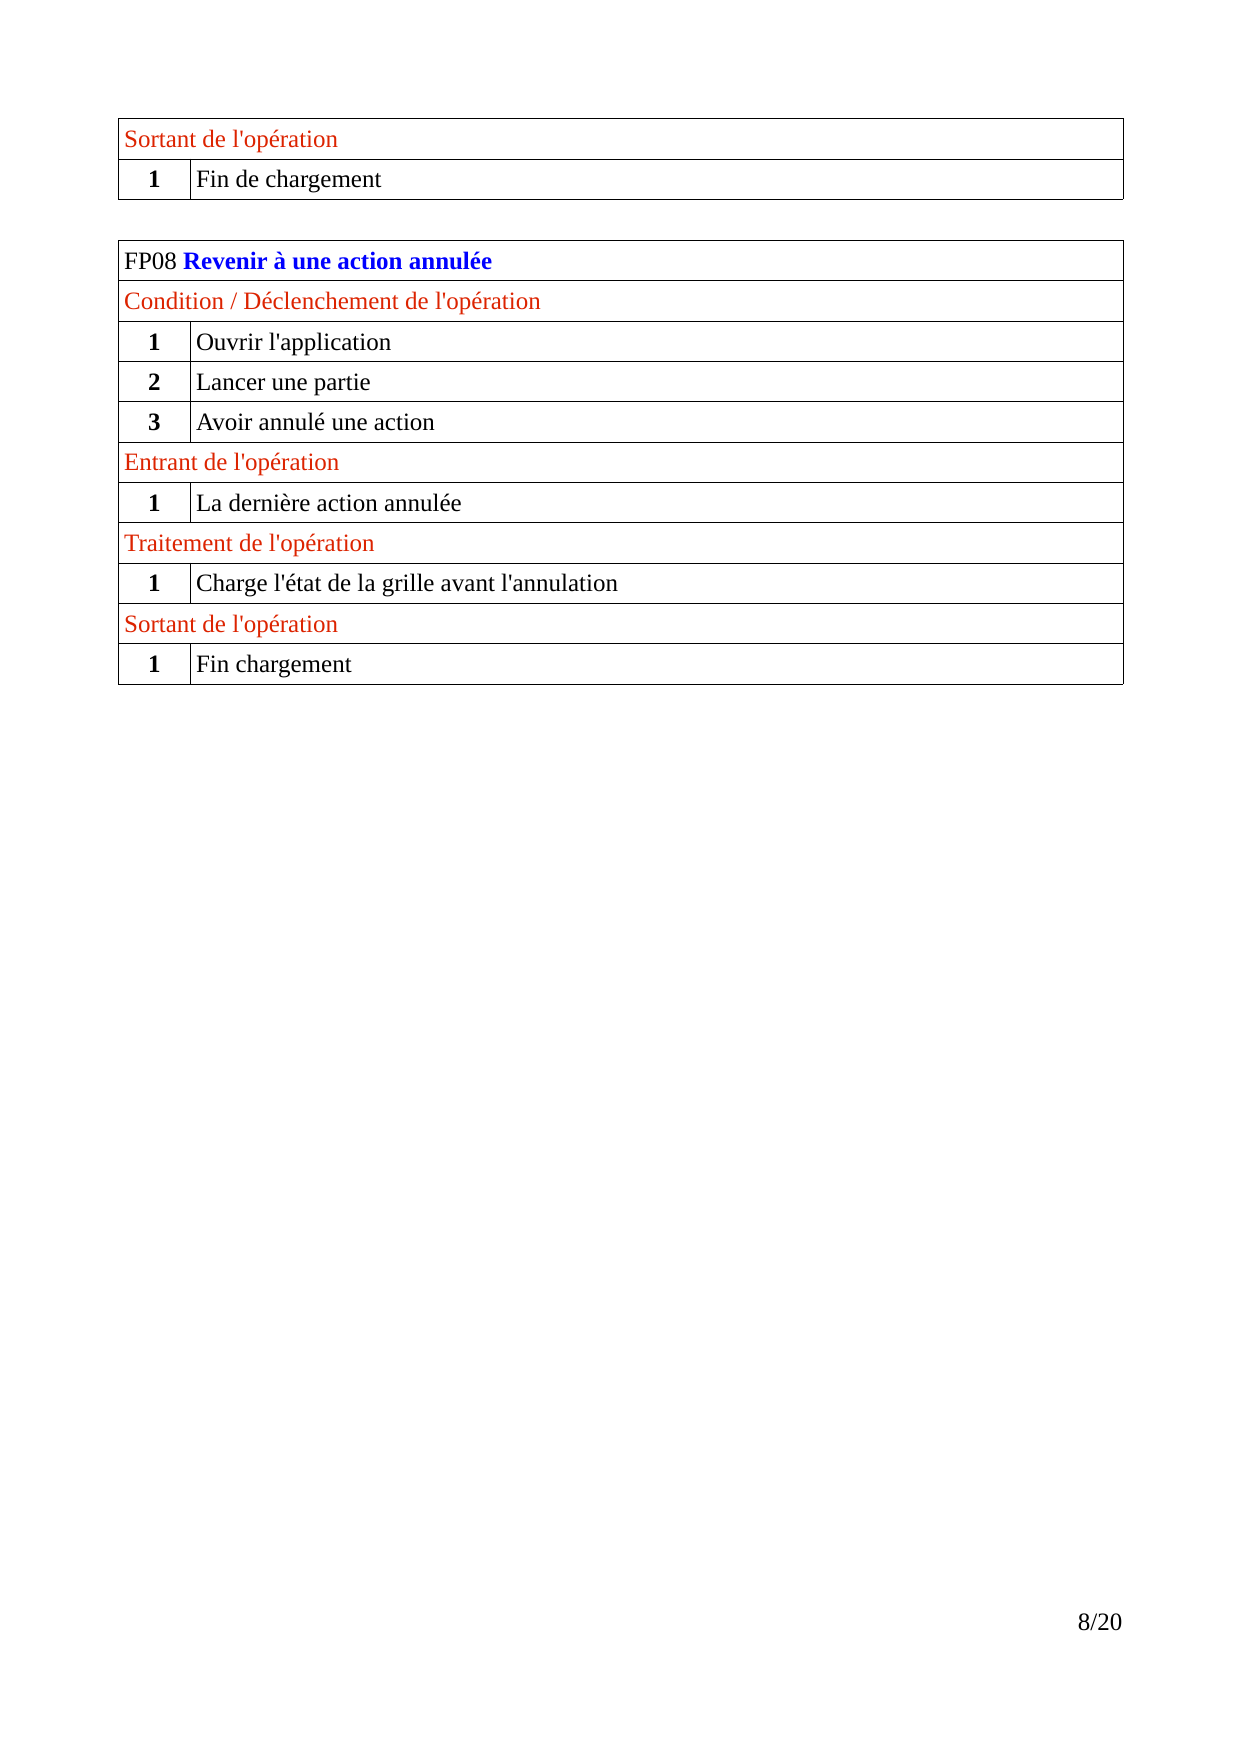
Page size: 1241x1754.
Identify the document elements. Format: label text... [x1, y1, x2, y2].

table_cell Lancer une partie [191, 362, 1123, 401]
table_cell 1 [119, 564, 190, 603]
table_cell Charge l'état de la grille avant l'annulation [191, 564, 1123, 603]
table_cell Ouvrir l'application [191, 322, 1123, 361]
table_cell 1 [119, 322, 190, 361]
table_cell Condition / Déclenchement de l'opération [119, 281, 1123, 321]
table_cell Avoir annulé une action [191, 402, 1123, 442]
table_cell 1 [119, 483, 190, 522]
table_cell 1 [119, 644, 190, 683]
table_cell Fin chargement [191, 644, 1123, 683]
table_cell Fin de chargement [191, 160, 1123, 199]
table_header FP08 Revenir à une action annulée [119, 241, 1123, 280]
table_cell 3 [119, 402, 190, 442]
table_cell La dernière action annulée [191, 483, 1123, 522]
table_cell Sortant de l'opération [119, 119, 1123, 158]
table_cell Entrant de l'opération [119, 443, 1123, 482]
table_cell Sortant de l'opération [119, 604, 1123, 643]
table_cell 2 [119, 362, 190, 401]
table_cell Traitement de l'opération [119, 523, 1123, 563]
table_cell 1 [119, 160, 190, 199]
